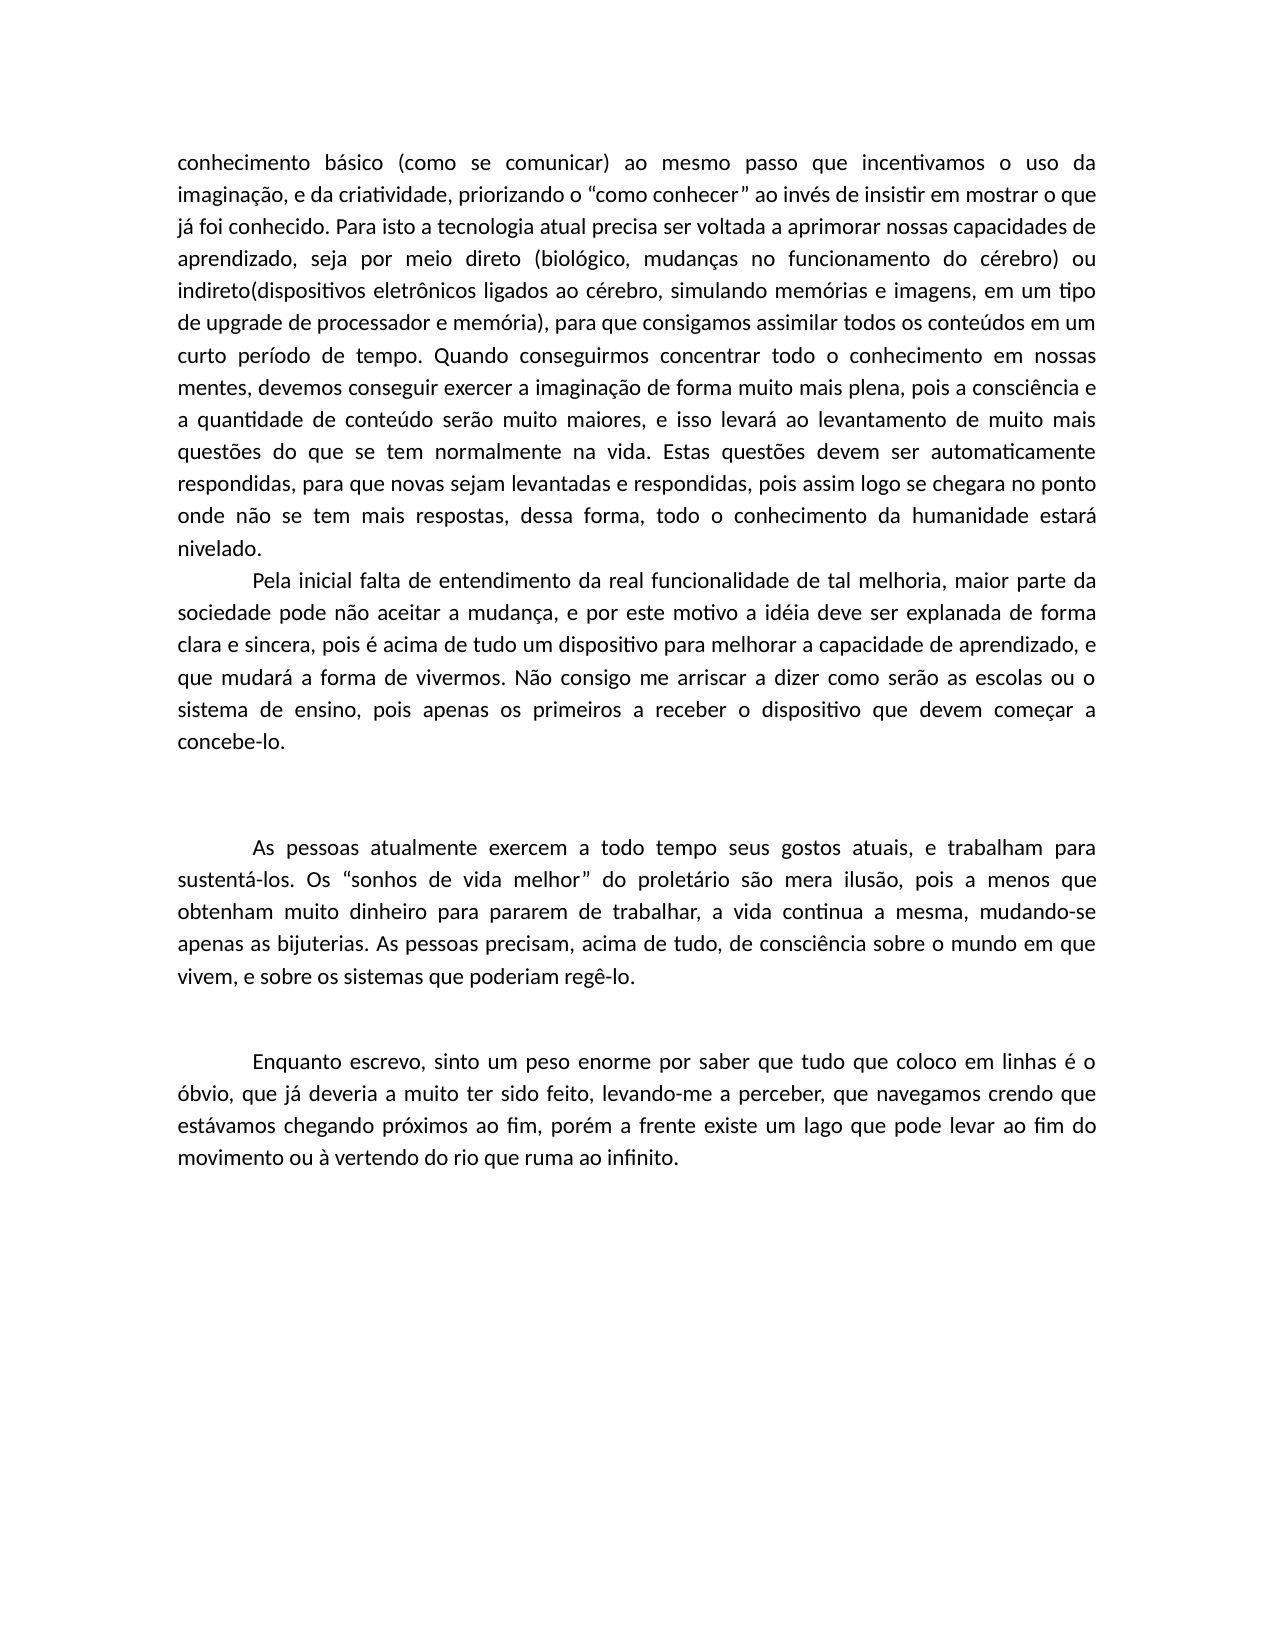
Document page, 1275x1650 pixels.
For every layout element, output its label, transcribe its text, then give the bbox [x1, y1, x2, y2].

text conhecimento básico (como se comunicar) ao mesmo passo que incentivamos o uso da imaginação, e da criatividade, priorizando o “como conhecer” ao invés de insistir em mostrar o que já foi conhecido. Para isto a tecnologia atual precisa ser voltada a aprimorar nossas capacidades de aprendizado, seja por meio direto (biológico, mudanças no funcionamento do cérebro) ou indireto(dispositivos eletrônicos ligados ao cérebro, simulando memórias e imagens, em um tipo de upgrade de processador e memória), para que consigamos assimilar todos os conteúdos em um curto período de tempo. Quando conseguirmos concentrar todo o conhecimento em nossas mentes, devemos conseguir exercer a imaginação de forma muito mais plena, pois a consciência e a quantidade de conteúdo serão muito maiores, e isso levará ao levantamento de muito mais questões do que se tem normalmente na vida. Estas questões devem ser automaticamente respondidas, para que novas sejam levantadas e respondidas, pois assim logo se chegara no ponto onde não se tem mais respostas, dessa forma, todo o conhecimento da humanidade estará nivelado. Pela inicial falta de entendimento da real funcionalidade de tal melhoria, maior parte da sociedade pode não aceitar a mudança, e por este motivo a idéia deve ser explanada de forma clara e sincera, pois é acima de tudo um dispositivo para melhorar a capacidade de aprendizado, e que mudará a forma de vivermos. Não consigo me arriscar a dizer como serão as escolas ou o sistema de ensino, pois apenas os primeiros a receber o dispositivo que devem começar a concebe-lo. [177, 148, 1098, 755]
text Enquanto escrevo, sinto um peso enorme por saber que tudo que coloco em linhas é o óbvio, que já deveria a muito ter sido feito, levando-me a perceber, que navegamos crendo que estávamos chegando próximos ao fim, porém a frente existe um lago que pode levar ao fim do movimento ou à vertendo do rio que ruma ao infinito. [177, 1047, 1098, 1172]
text As pessoas atualmente exercem a todo tempo seus gostos atuais, e trabalham para sustentá-los. Os “sonhos de vida melhor” do proletário são mera ilusão, pois a menos que obtenham muito dinheiro para pararem de trabalhar, a vida continua a mesma, mudando-se apenas as bijuterias. As pessoas precisam, acima de tudo, de consciência sobre o mundo em que vivem, e sobre os sistemas que poderiam regê-lo. [177, 833, 1098, 1022]
